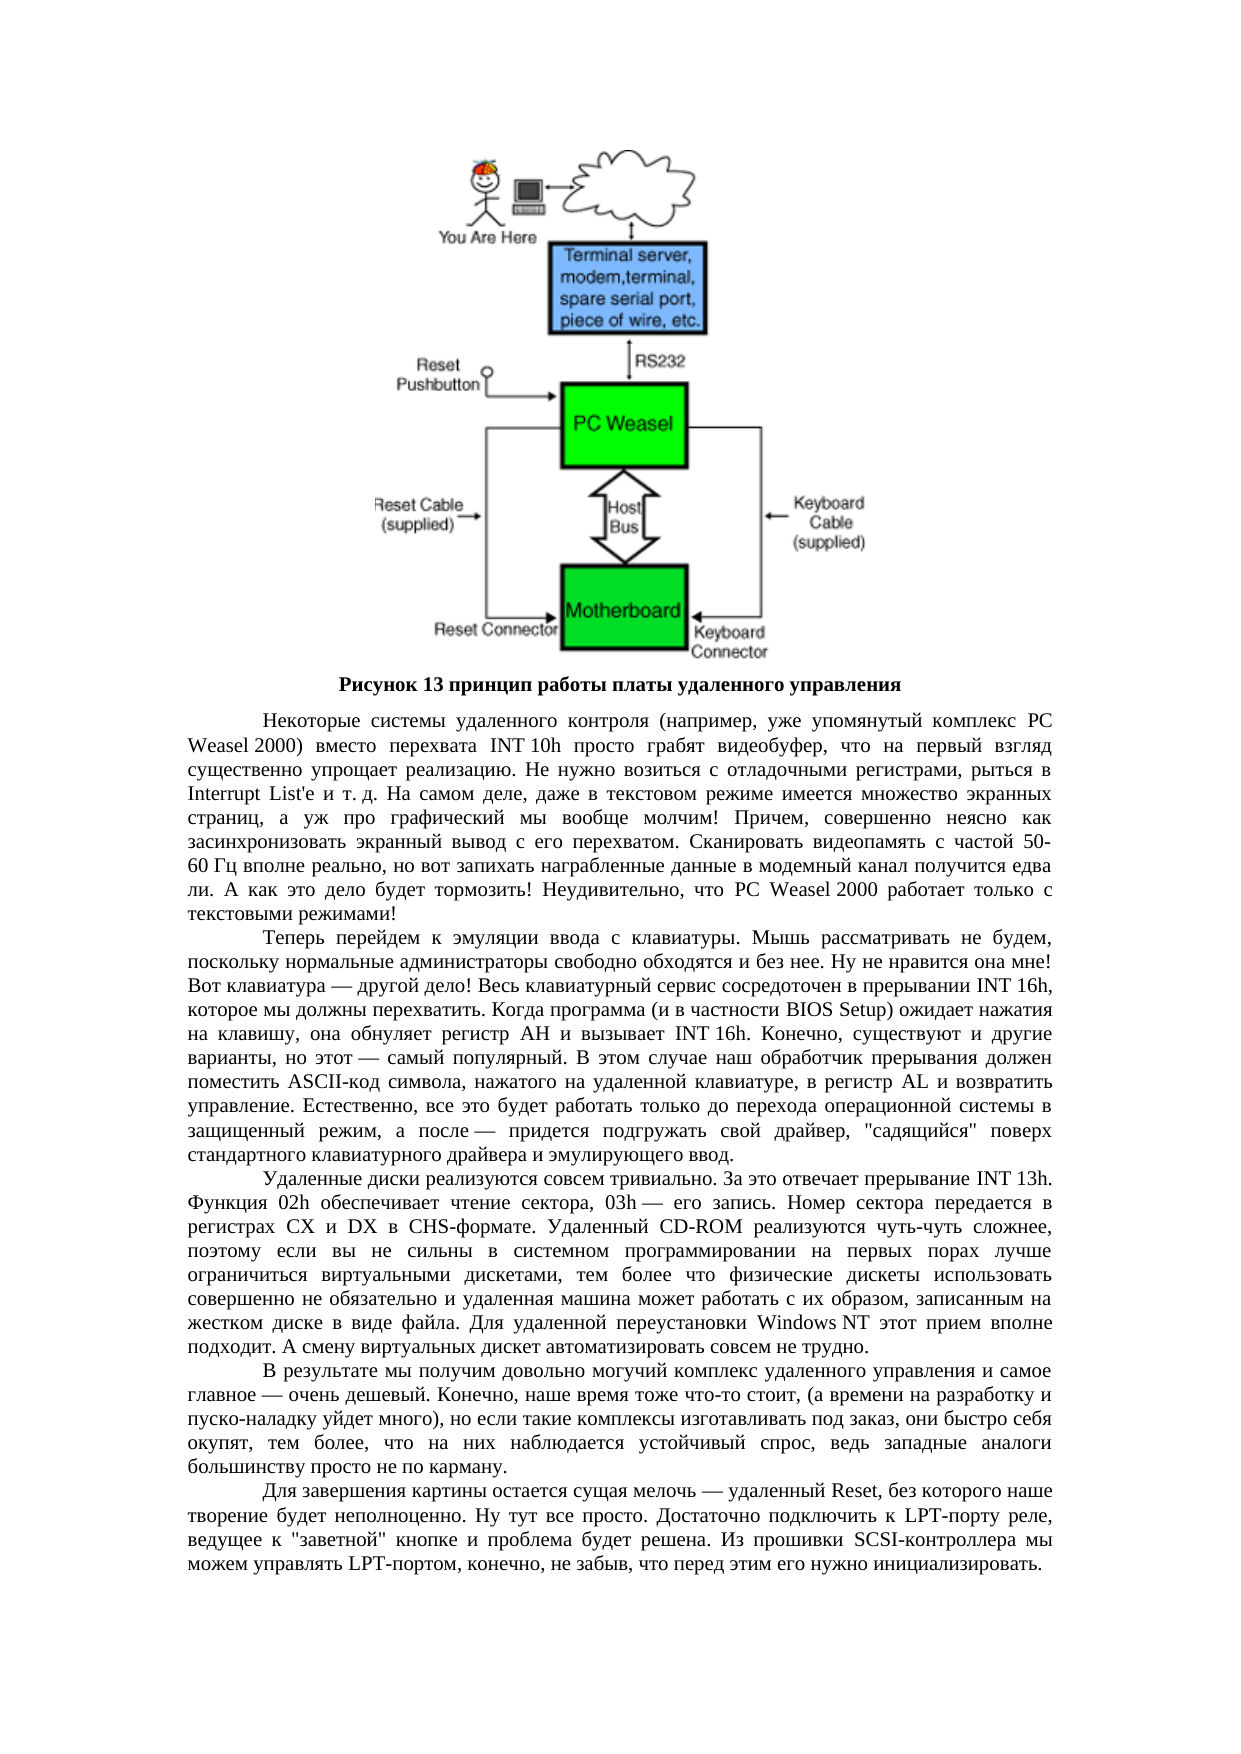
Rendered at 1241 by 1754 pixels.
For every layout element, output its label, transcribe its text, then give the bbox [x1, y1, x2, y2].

text В результате мы получим довольно могучий комплекс удаленного управления и самое главное — очень дешевый. Конечно, наше время тоже что-то стоит, (а времени на разработку и пуско-наладку уйдет много), но если такие комплексы изготавливать под заказ, они быстро себя окупят, тем более, что на них наблюдается устойчивый спрос, ведь западные аналоги большинству просто не по карману. [187, 1358, 1053, 1478]
picture [375, 150, 866, 660]
text Рисунок 13 принцип работы платы удаленного управления [187, 672, 1053, 696]
text Удаленные диски реализуются совсем тривиально. За это отвечает прерывание INT 13h. Функция 02h обеспечивает чтение сектора, 03h — его запись. Номер сектора передается в регистрах CX и DX в CHS-формате. Удаленный CD-ROM реализуются чуть-чуть сложнее, поэтому если вы не сильны в системном программировании на первых порах лучше ограничиться виртуальными дискетами, тем более что физические дискеты использовать совершенно не обязательно и удаленная машина может работать с их образом, записанным на жестком диске в виде файла. Для удаленной переустановки Windows NT этот прием вполне подходит. А смену виртуальных дискет автоматизировать совсем не трудно. [187, 1166, 1053, 1358]
text Некоторые системы удаленного контроля (например, уже упомянутый комплекс PC Weasel 2000) вместо перехвата INT 10h просто грабят видеобуфер, что на первый взгляд существенно упрощает реализацию. Не нужно возиться с отладочными регистрами, рыться в Interrupt List'e и т. д. На самом деле, даже в текстовом режиме имеется множество экранных страниц, а уж про графический мы вообще молчим! Причем, совершенно неясно как засинхронизовать экранный вывод с его перехватом. Сканировать видеопамять с частой 50-60 Гц вполне реально, но вот запихать награбленные данные в модемный канал получится едва ли. А как это дело будет тормозить! Неудивительно, что PC Weasel 2000 работает только с текстовыми режимами! [187, 708, 1053, 925]
text Для завершения картины остается сущая мелочь — удаленный Reset, без которого наше творение будет неполноценно. Ну тут все просто. Достаточно подключить к LPT-порту реле, ведущее к "заветной" кнопке и проблема будет решена. Из прошивки SCSI-контроллера мы можем управлять LPT-портом, конечно, не забыв, что перед этим его нужно инициализировать. [187, 1478, 1053, 1575]
text Теперь перейдем к эмуляции ввода с клавиатуры. Мышь рассматривать не будем, поскольку нормальные администраторы свободно обходятся и без нее. Ну не нравится она мне! Вот клавиатура — другой дело! Весь клавиатурный сервис сосредоточен в прерывании INT 16h, которое мы должны перехватить. Когда программа (и в частности BIOS Setup) ожидает нажатия на клавишу, она обнуляет регистр AH и вызывает INT 16h. Конечно, существуют и другие варианты, но этот — самый популярный. В этом случае наш обработчик прерывания должен поместить ASCII-код символа, нажатого на удаленной клавиатуре, в регистр AL и возвратить управление. Естественно, все это будет работать только до перехода операционной системы в защищенный режим, а после — придется подгружать свой драйвер, "садящийся" поверх стандартного клавиатурного драйвера и эмулирующего ввод. [187, 925, 1053, 1166]
